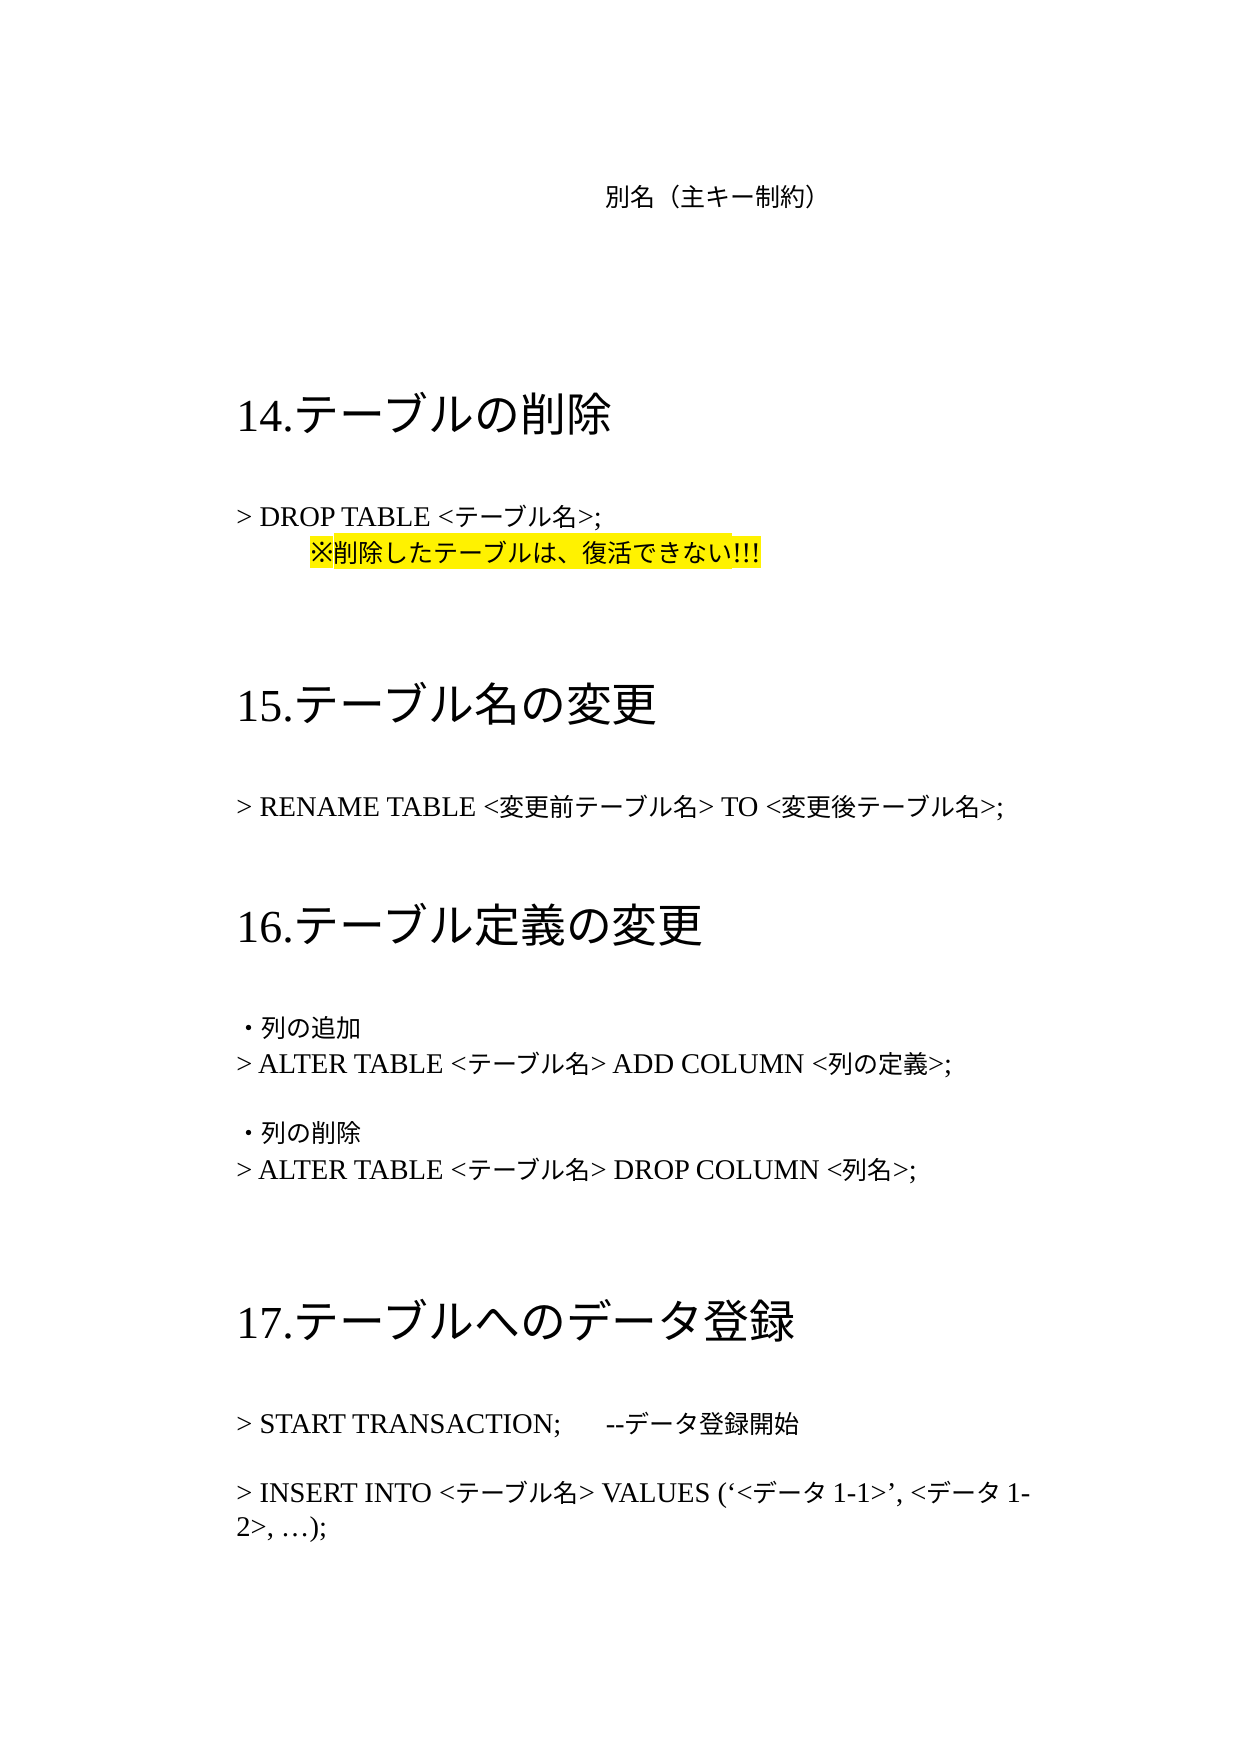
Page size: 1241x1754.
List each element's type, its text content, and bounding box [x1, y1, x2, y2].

text 15.テーブル名の変更 [236, 668, 1063, 735]
text > DROP TABLE <テーブル名>; [236, 497, 1063, 533]
text > RENAME TABLE <変更前テーブル名> TO <変更後テーブル名>; [236, 787, 1063, 824]
text 16.テーブル定義の変更 [236, 889, 1063, 956]
text ※削除したテーブルは、復活できない!!! [236, 533, 1063, 569]
text > ALTER TABLE <テーブル名> ADD COLUMN <列の定義>; [236, 1045, 1063, 1081]
text > INSERT INTO <テーブル名> VALUES (‘<データ1-1>’, <データ1-2>, …); [236, 1473, 1063, 1543]
text > START TRANSACTION; --データ登録開始 [236, 1404, 1063, 1441]
text ・列の追加 [236, 1008, 1063, 1045]
text 17.テーブルへのデータ登録 [236, 1285, 1063, 1352]
text ・列の削除 [236, 1114, 1063, 1150]
text 14.テーブルの削除 [236, 378, 1063, 444]
text 別名（主キー制約） [236, 177, 1063, 213]
text > ALTER TABLE <テーブル名> DROP COLUMN <列名>; [236, 1150, 1063, 1186]
